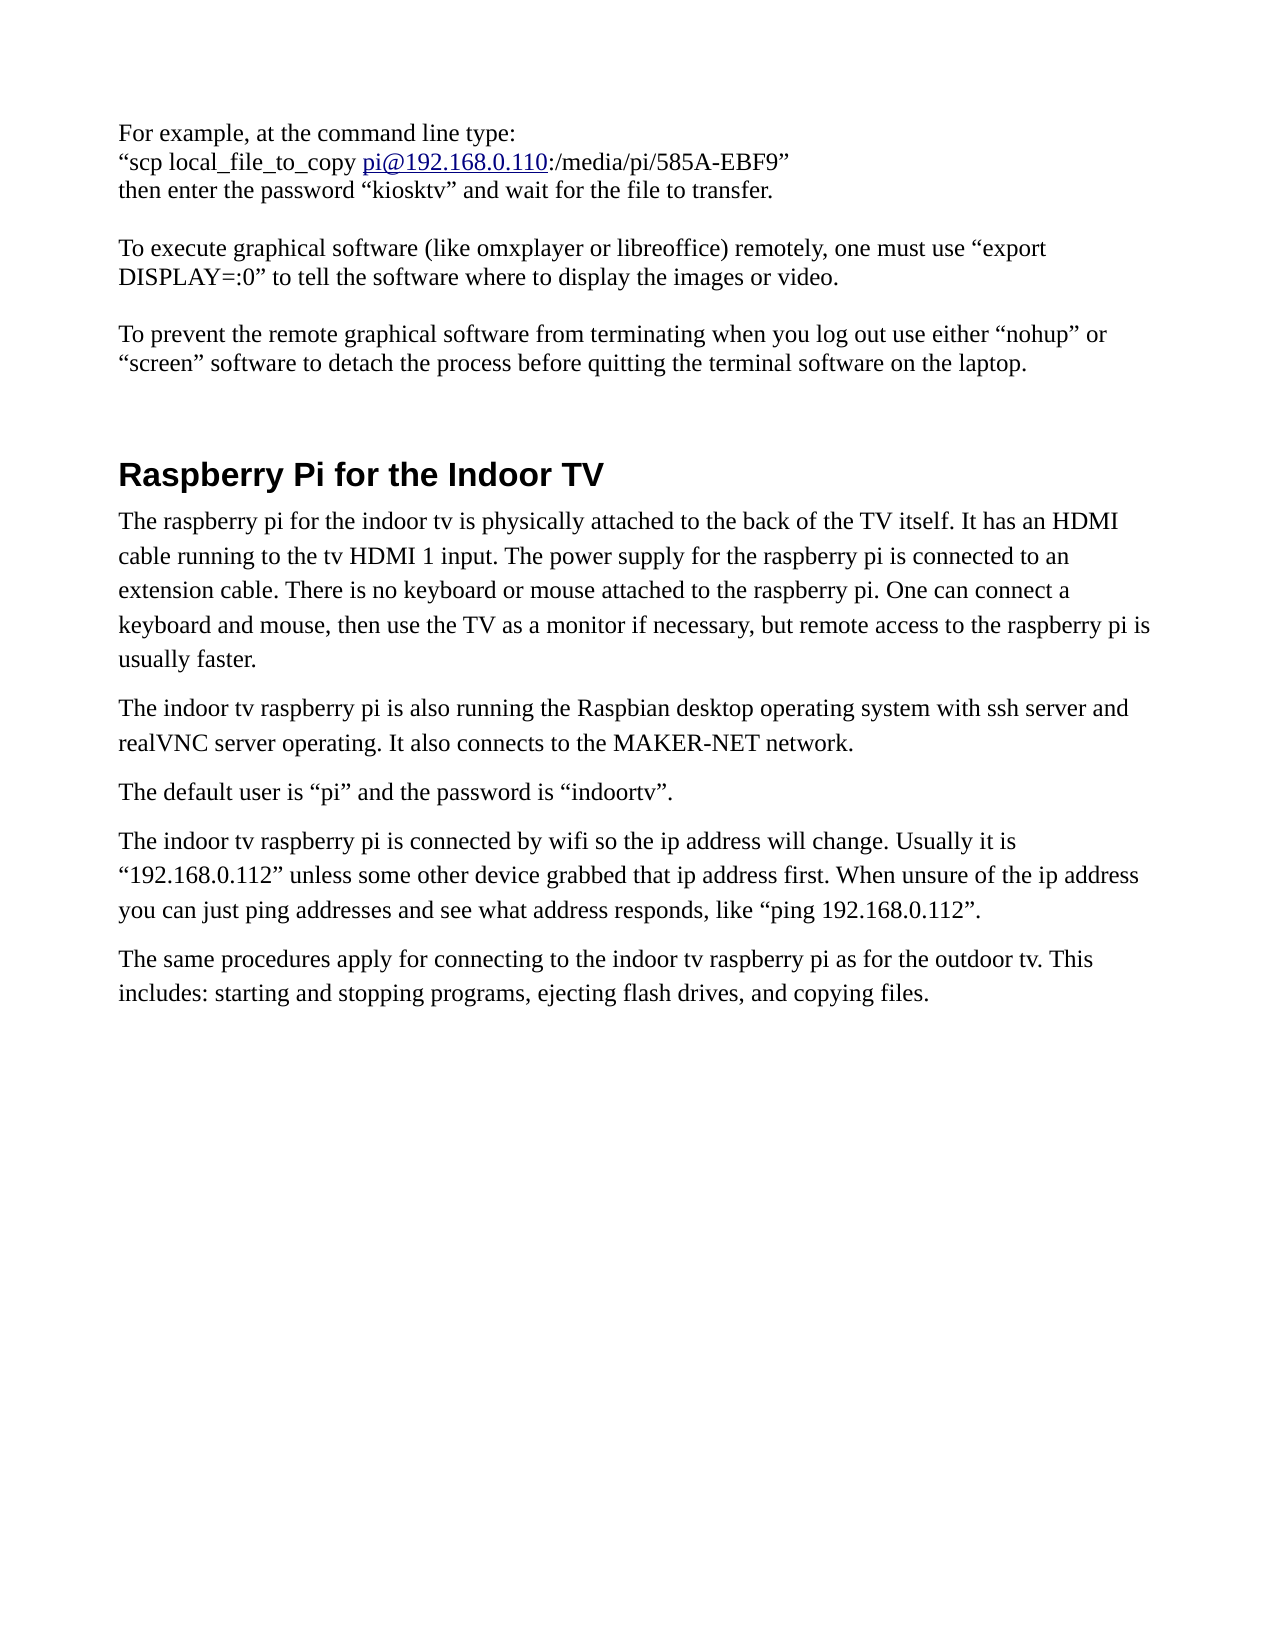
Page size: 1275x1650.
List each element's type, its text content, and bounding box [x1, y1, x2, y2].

text The same procedures apply for connecting to the indoor tv raspberry pi as for the outdoor tv. This includes: starting and stopping programs, ejecting flash drives, and copying files. [118, 944, 1157, 1007]
text To execute graphical software (like omxplayer or libreoffice) remotely, one must use “export DISPLAY=:0” to tell the software where to display the images or video. [118, 233, 1157, 291]
text The indoor tv raspberry pi is connected by wifi so the ip address will change. Usually it is “192.168.0.112” unless some other device grabbed that ip address first. When unsure of the ip address you can just ping addresses and see what address responds, like “ping 192.168.0.112”. [118, 826, 1157, 924]
subtitle Raspberry Pi for the Indoor TV [118, 455, 1157, 494]
text The default user is “pi” and the password is “indoortv”. [118, 777, 1157, 806]
text For example, at the command line type: [118, 118, 1157, 147]
text “scp local_file_to_copy pi@192.168.0.110:/media/pi/585A-EBF9” [118, 147, 1157, 176]
text The raspberry pi for the indoor tv is physically attached to the back of the TV itself. It has an HDMI cable running to the tv HDMI 1 input. The power supply for the raspberry pi is connected to an extension cable. There is no keyboard or mouse attached to the raspberry pi. One can connect a keyboard and mouse, then use the TV as a monitor if necessary, but remote access to the raspberry pi is usually faster. [118, 506, 1157, 673]
text then enter the password “kiosktv” and wait for the file to transfer. [118, 176, 1157, 204]
text The indoor tv raspberry pi is also running the Raspbian desktop operating system with ssh server and realVNC server operating. It also connects to the MAKER-NET network. [118, 693, 1157, 757]
text To prevent the remote graphical software from terminating when you log out use either “nohup” or “screen” software to detach the process before quitting the terminal software on the laptop. [118, 319, 1157, 377]
